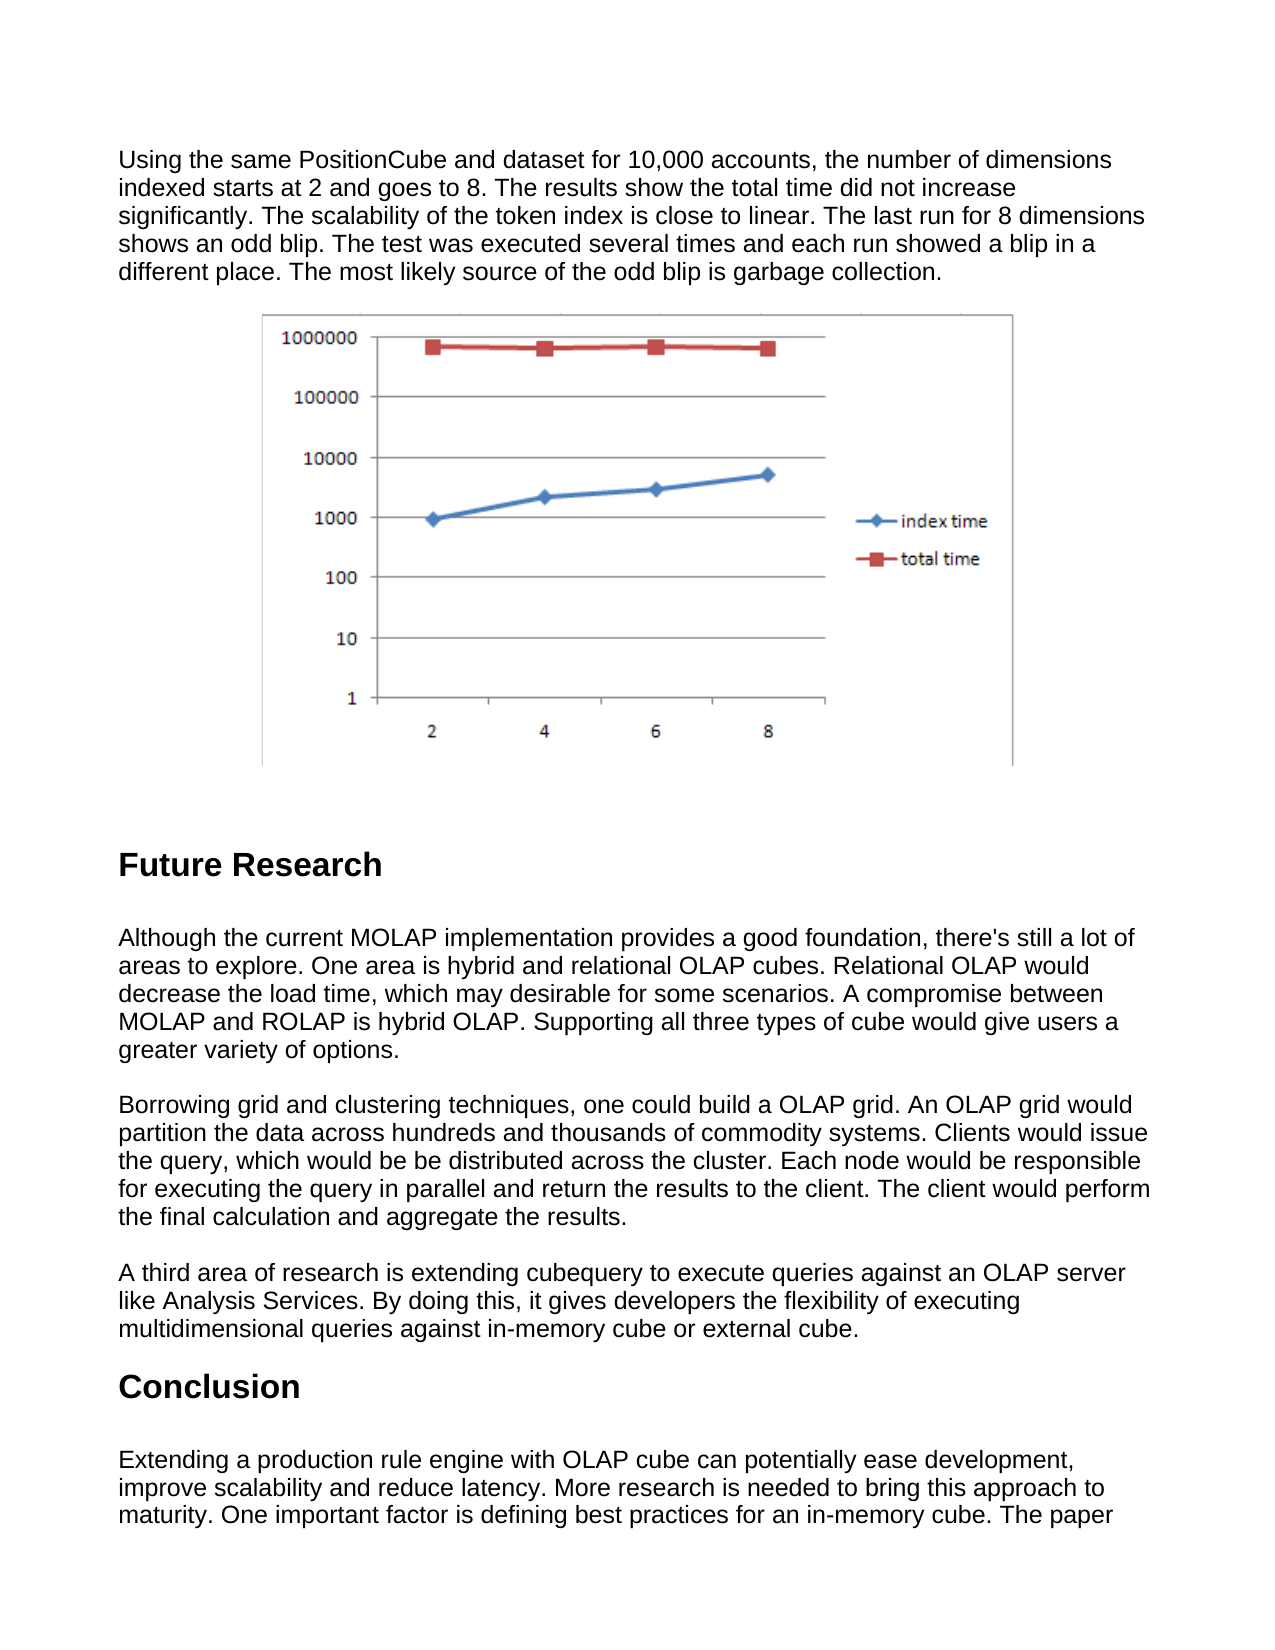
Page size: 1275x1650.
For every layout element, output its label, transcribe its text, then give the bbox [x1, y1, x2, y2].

subtitle Conclusion [118, 1368, 1157, 1405]
subtitle Future Research [118, 846, 1157, 883]
picture [261, 313, 1014, 766]
text A third area of research is extending cubequery to execute queries against an OLAP server like Analysis Services. By doing this, it gives developers the flexibility of executing multidimensional queries against in-memory cube or external cube. [118, 1259, 1157, 1343]
text Extending a production rule engine with OLAP cube can potentially ease development, improve scalability and reduce latency. More research is needed to bring this approach to maturity. One important factor is defining best practices for an in-memory cube. The paper [118, 1446, 1157, 1529]
text Using the same PositionCube and dataset for 10,000 accounts, the number of dimensions indexed starts at 2 and goes to 8. The results show the total time did not increase significantly. The scalability of the token index is close to linear. The last run for 8 dimensions shows an odd blip. The test was executed several times and each run showed a blip in a different place. The most likely source of the odd blip is garbage collection. [118, 146, 1157, 286]
text Although the current MOLAP implementation provides a good foundation, there's still a lot of areas to explore. One area is hybrid and relational OLAP cubes. Relational OLAP would decrease the load time, which may desirable for some scenarios. A compromise between MOLAP and ROLAP is hybrid OLAP. Supporting all three types of cube would give users a greater variety of options. [118, 924, 1157, 1063]
text Borrowing grid and clustering techniques, one could build a OLAP grid. An OLAP grid would partition the data across hundreds and thousands of commodity systems. Clients would issue the query, which would be be distributed across the cluster. Each node would be responsible for executing the query in parallel and return the results to the client. The client would perform the final calculation and aggregate the results. [118, 1091, 1157, 1231]
